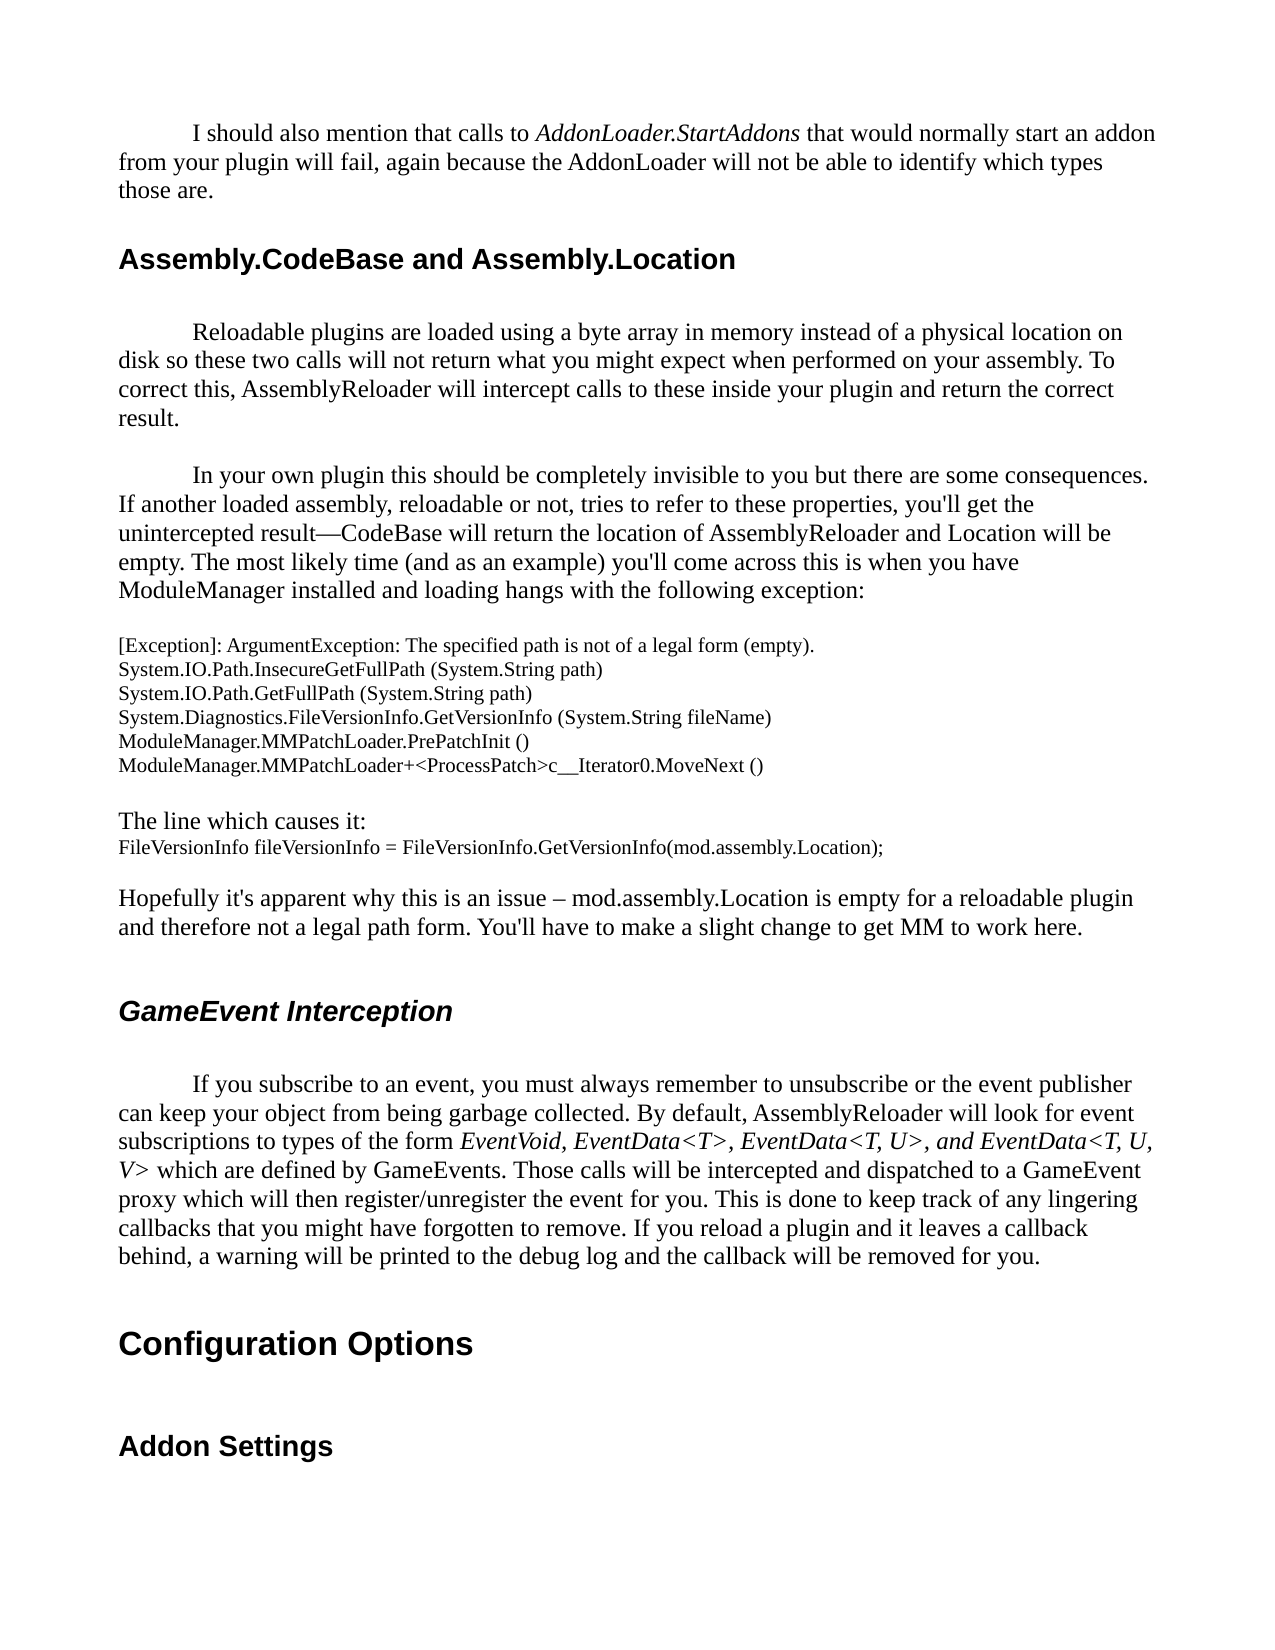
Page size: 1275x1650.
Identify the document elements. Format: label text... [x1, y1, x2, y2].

text In your own plugin this should be completely invisible to you but there are some consequences. If another loaded assembly, reloadable or not, tries to refer to these properties, you'll get the unintercepted result—CodeBase will return the location of AssemblyReloader and Location will be empty. The most likely time (and as an example) you'll come across this is when you have ModuleManager installed and loading hangs with the following exception: [118, 460, 1157, 604]
subtitle Addon Settings [118, 1429, 1157, 1462]
text The line which causes it: [118, 806, 1157, 835]
text Reloadable plugins are loaded using a byte array in memory instead of a physical location on disk so these two calls will not return what you might expect when performed on your assembly. To correct this, AssemblyReloader will intercept calls to these inside your plugin and return the correct result. [118, 317, 1157, 432]
text Hopefully it's apparent why this is an issue – mod.assembly.Location is empty for a reloadable plugin and therefore not a legal path form. You'll have to make a slight change to get MM to work here. [118, 883, 1157, 940]
text [Exception]: ArgumentException: The specified path is not of a legal form (empty). System.IO.Path.InsecureGetFullPath (System.String path) System.IO.Path.GetFullPath (System.String path) System.Diagnostics.FileVersionInfo.GetVersionInfo (System.String fileName) ModuleManager.MMPatchLoader.PrePatchInit () ModuleManager.MMPatchLoader+<ProcessPatch>c__Iterator0.MoveNext () [118, 633, 1157, 777]
subtitle GameEvent Interception [118, 994, 1157, 1028]
subtitle Assembly.CodeBase and Assembly.Location [118, 242, 1157, 275]
text If you subscribe to an event, you must always remember to unsubscribe or the event publisher can keep your object from being garbage collected. By default, AssemblyReloader will look for event subscriptions to types of the form EventVoid, EventData<T>, EventData<T, U>, and EventData<T, U, V> which are defined by GameEvents. Those calls will be intercepted and dispatched to a GameEvent proxy which will then register/unregister the event for you. This is done to keep track of any lingering callbacks that you might have forgotten to remove. If you reload a plugin and it leaves a callback behind, a warning will be printed to the debug log and the callback will be removed for you. [118, 1069, 1157, 1270]
text FileVersionInfo fileVersionInfo = FileVersionInfo.GetVersionInfo(mod.assembly.Location); [118, 835, 1157, 859]
text I should also mention that calls to AddonLoader.StartAddons that would normally start an addon from your plugin will fail, again because the AddonLoader will not be able to identify which types those are. [118, 118, 1157, 204]
subtitle Configuration Options [118, 1324, 1157, 1363]
